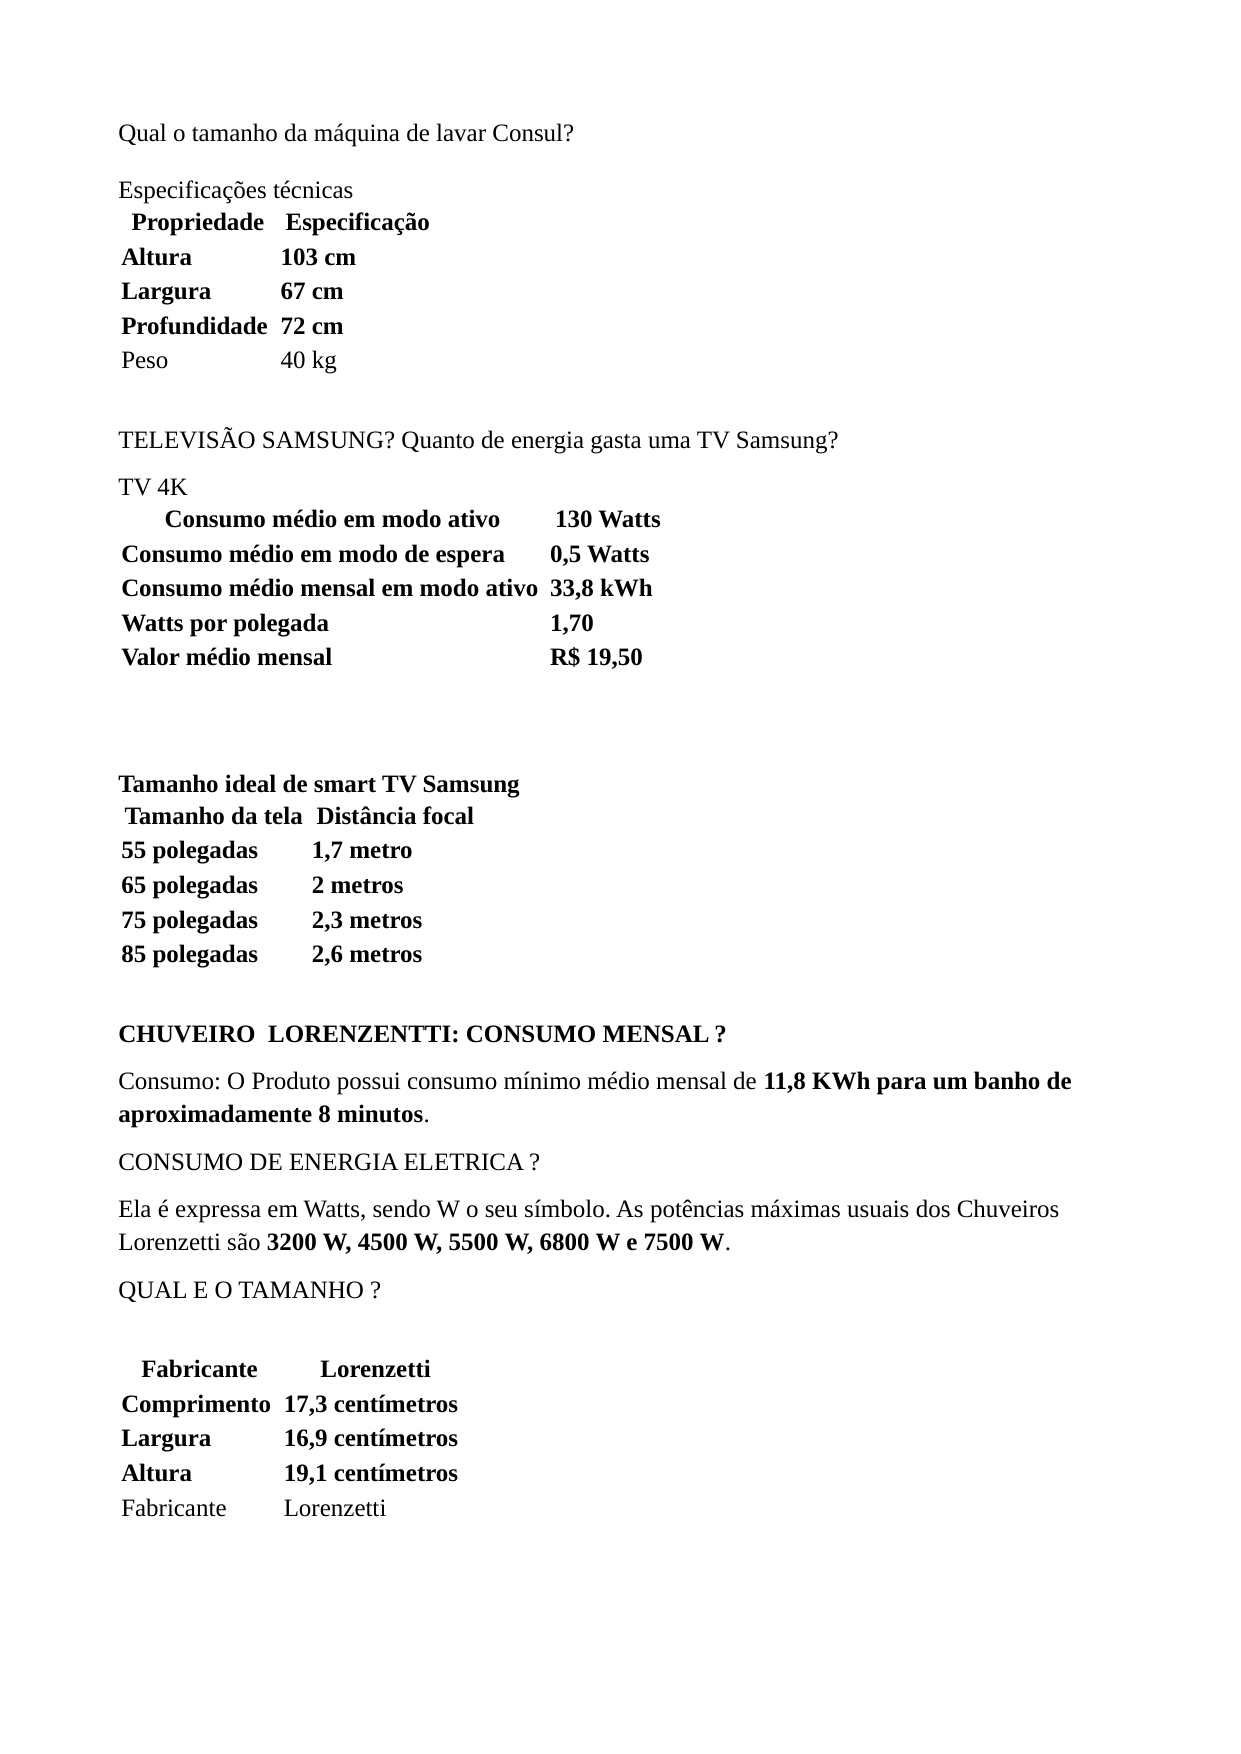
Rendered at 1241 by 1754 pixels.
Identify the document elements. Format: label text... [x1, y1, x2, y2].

table_cell Valor médio mensal [118, 640, 547, 674]
text Qual o tamanho da máquina de lavar Consul? [118, 118, 1122, 147]
table_cell ‎16,9 centímetros [281, 1421, 471, 1455]
table_cell Altura [118, 1455, 281, 1490]
table_cell 55 polegadas [118, 833, 309, 867]
table_cell 2 metros [309, 867, 481, 902]
table_cell 72 cm [278, 308, 437, 343]
table_cell Consumo médio em modo de espera [118, 536, 547, 570]
table_cell 103 cm [278, 239, 437, 273]
table_cell 0,5 Watts [547, 536, 668, 570]
table_cell 33,8 kWh [547, 570, 668, 605]
text Consumo: O Produto possui consumo mínimo médio mensal de 11,8 KWh para um banho de aproximadamente 8 minutos. [118, 1066, 1122, 1128]
table_cell 67 cm [278, 274, 437, 308]
table_header 130 Watts [547, 501, 668, 536]
table_cell 1,70 [547, 605, 668, 639]
table_cell ‎Lorenzetti [281, 1490, 471, 1524]
table_cell ‎17,3 centímetros [281, 1386, 471, 1421]
text TV 4K [118, 472, 1122, 501]
table_cell 75 polegadas [118, 902, 309, 936]
table_cell R$ 19,50 [547, 640, 668, 674]
table_cell 65 polegadas [118, 867, 309, 902]
text QUAL E O TAMANHO ? [118, 1275, 1122, 1304]
table_cell Comprimento [118, 1386, 281, 1421]
table_header Fabricante [118, 1351, 281, 1386]
table_cell Watts por polegada [118, 605, 547, 639]
table_cell 40 kg [278, 343, 437, 377]
text TELEVISÃO SAMSUNG? Quanto de energia gasta uma TV Samsung? [118, 425, 1122, 454]
table_cell 2,3 metros [309, 902, 481, 936]
table_header Propriedade [118, 204, 277, 239]
table_cell Fabricante [118, 1490, 281, 1524]
table_cell Consumo médio mensal em modo ativo [118, 570, 547, 605]
table_header ‎Lorenzetti [281, 1351, 471, 1386]
table_header Distância focal [309, 798, 481, 833]
table_cell Peso [118, 343, 277, 377]
text Ela é expressa em Watts, sendo W o seu símbolo. As potências máximas usuais dos Chuveiros Lorenzetti são 3200 W, 4500 W, 5500 W, 6800 W e 7500 W. [118, 1194, 1122, 1256]
text CHUVEIRO LORENZENTTI: CONSUMO MENSAL ? [118, 1019, 1122, 1047]
table_header Tamanho da tela [118, 798, 309, 833]
text Especificações técnicas [118, 176, 1122, 204]
table_cell Altura [118, 239, 277, 273]
table_header Consumo médio em modo ativo [118, 501, 547, 536]
table_cell 2,6 metros [309, 936, 481, 971]
table_cell Profundidade [118, 308, 277, 343]
table_cell Largura [118, 1421, 281, 1455]
table_cell 85 polegadas [118, 936, 309, 971]
table_header Especificação [278, 204, 437, 239]
text CONSUMO DE ENERGIA ELETRICA ? [118, 1147, 1122, 1176]
table_cell ‎19,1 centímetros [281, 1455, 471, 1490]
table_cell 1,7 metro [309, 833, 481, 867]
table_cell Largura [118, 274, 277, 308]
text Tamanho ideal de smart TV Samsung [118, 769, 1122, 798]
